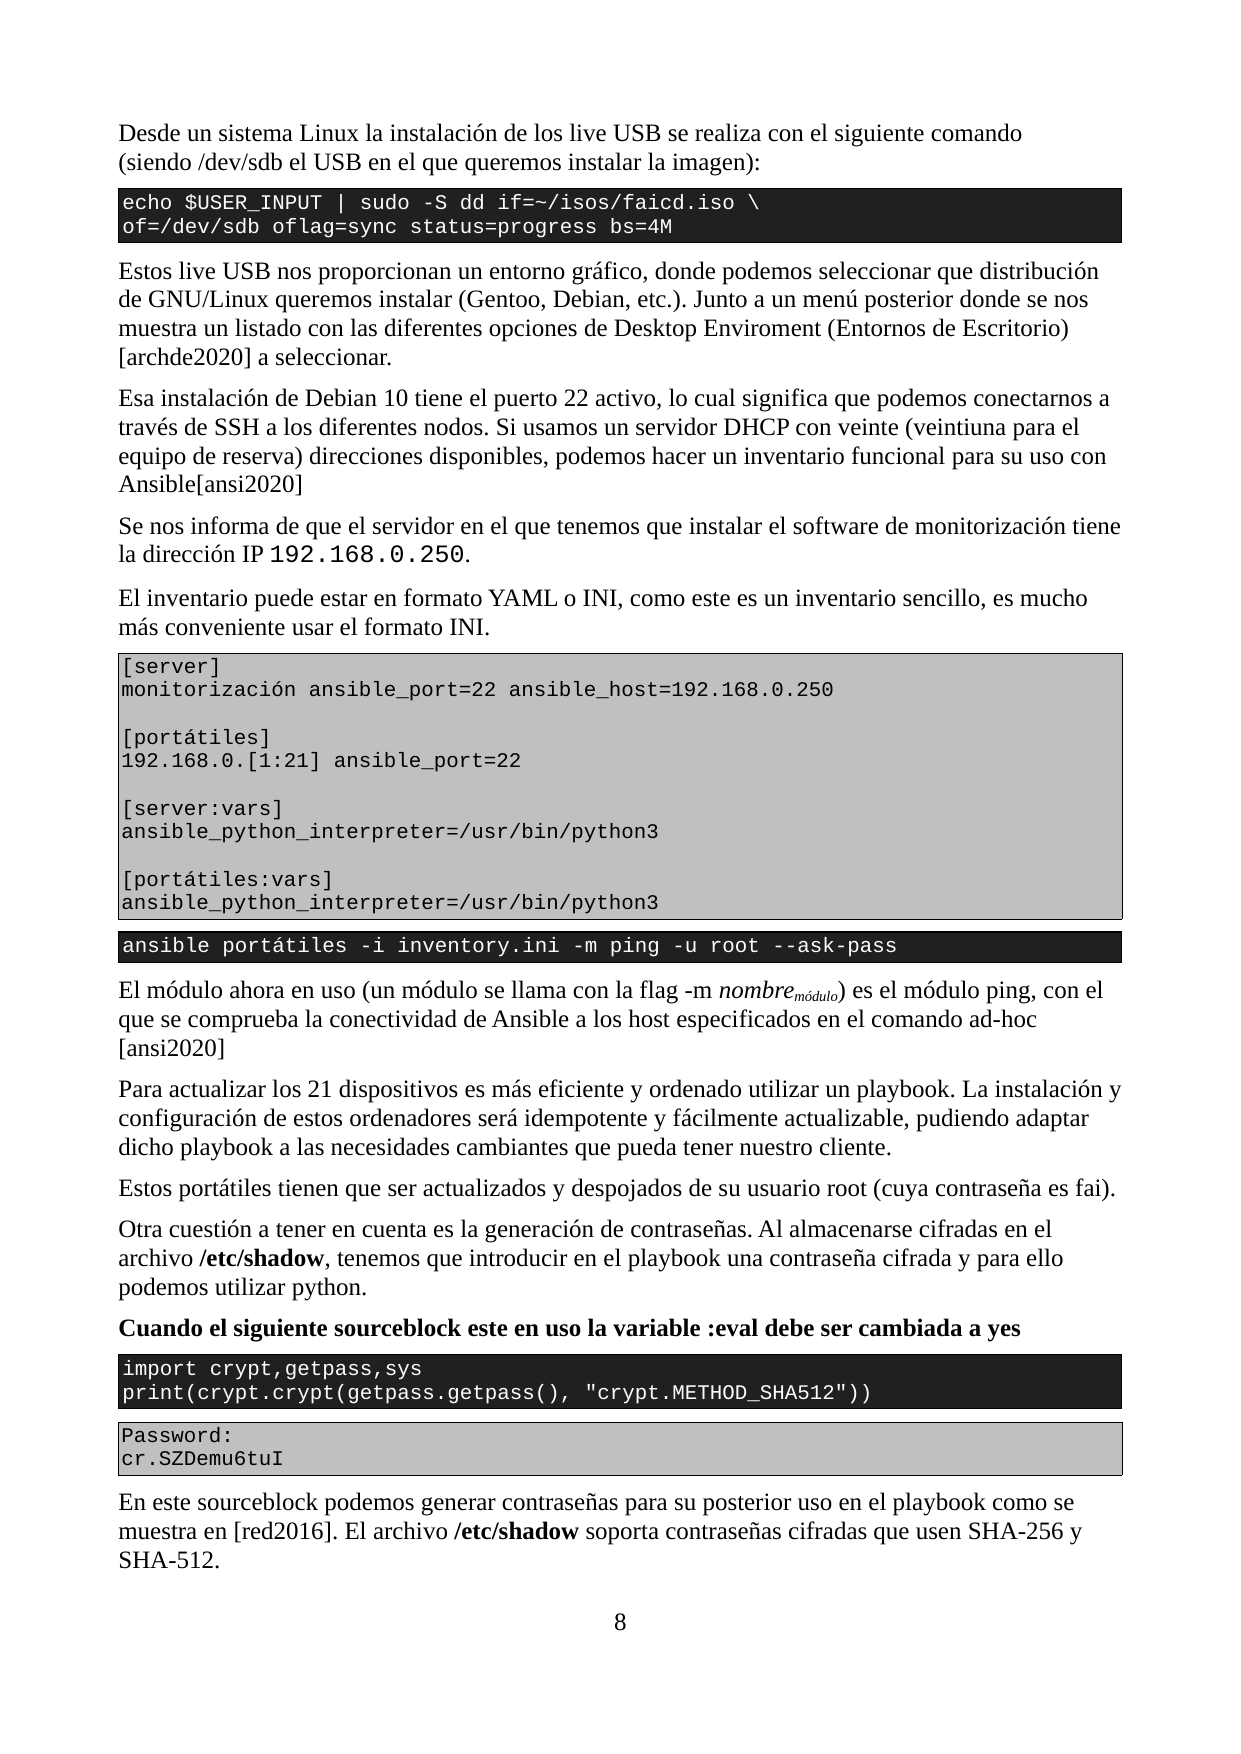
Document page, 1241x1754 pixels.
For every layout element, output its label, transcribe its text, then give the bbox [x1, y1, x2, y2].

text Para actualizar los 21 dispositivos es más eficiente y ordenado utilizar un playbook. La instalación y configuración de estos ordenadores será idempotente y fácilmente actualizable, pudiendo adaptar dicho playbook a las necesidades cambiantes que pueda tener nuestro cliente. [118, 1074, 1122, 1160]
text cr.SZDemu6tuI [119, 1445, 1122, 1475]
text Se nos informa de que el servidor en el que tenemos que instalar el software de monitorización tiene la dirección IP 192.168.0.250. [118, 511, 1122, 570]
text print(crypt.crypt(getpass.getpass(), "crypt.METHOD_SHA512")) [119, 1378, 1121, 1408]
text Esa instalación de Debian 10 tiene el puerto 22 activo, lo cual significa que podemos conectarnos a través de SSH a los diferentes nodos. Si usamos un servidor DHCP con veinte (veintiuna para el equipo de reserva) direcciones disponibles, podemos hacer un inventario funcional para su uso con Ansible[ansi2020] [118, 383, 1122, 498]
text 192.168.0.[1:21] ansible_port=22 [119, 747, 1122, 771]
text [server:vars] [119, 795, 1122, 818]
text echo $USER_INPUT | sudo -S dd if=~/isos/faicd.iso \ [119, 189, 1121, 212]
text Estos live USB nos proporcionan un entorno gráfico, donde podemos seleccionar que distribución de GNU/Linux queremos instalar (Gentoo, Debian, etc.). Junto a un menú posterior donde se nos muestra un listado con las diferentes opciones de Desktop Enviroment (Entornos de Escritorio) [archde2020] a seleccionar. [118, 256, 1122, 371]
text [portátiles:vars] [119, 866, 1122, 889]
text El inventario puede estar en formato YAML o INI, como este es un inventario sencillo, es mucho más conveniente usar el formato INI. [118, 583, 1122, 640]
text of=/dev/sdb oflag=sync status=progress bs=4M [119, 212, 1121, 242]
text [portátiles] [119, 724, 1122, 747]
text Desde un sistema Linux la instalación de los live USB se realiza con el siguiente comando (siendo /dev/sdb el USB en el que queremos instalar la imagen): [118, 118, 1122, 176]
text En este sourceblock podemos generar contraseñas para su posterior uso en el playbook como se muestra en [red2016]. El archivo /etc/shadow soporta contraseñas cifradas que usen SHA-256 y SHA-512. [118, 1487, 1122, 1574]
text El módulo ahora en uso (un módulo se llama con la flag -m nombremódulo) es el módulo ping, con el que se comprueba la conectividad de Ansible a los host especificados en el comando ad-hoc [ansi2020] [118, 975, 1122, 1062]
text Estos portátiles tienen que ser actualizados y despojados de su usuario root (cuya contraseña es fai). [118, 1173, 1122, 1202]
text monitorización ansible_port=22 ansible_host=192.168.0.250 [119, 676, 1122, 700]
text Password: [119, 1423, 1122, 1445]
text Otra cuestión a tener en cuenta es la generación de contraseñas. Al almacenarse cifradas en el archivo /etc/shadow, tenemos que introducir en el playbook una contraseña cifrada y para ello podemos utilizar python. [118, 1214, 1122, 1300]
text Cuando el siguiente sourceblock este en uso la variable :eval debe ser cambiada a yes [118, 1313, 1122, 1342]
text ansible_python_interpreter=/usr/bin/python3 [119, 818, 1122, 842]
text ansible_python_interpreter=/usr/bin/python3 [119, 889, 1122, 919]
text import crypt,getpass,sys [119, 1355, 1121, 1378]
text ansible portátiles -i inventory.ini -m ping -u root --ask-pass [119, 933, 1121, 962]
text [server] [119, 654, 1122, 676]
